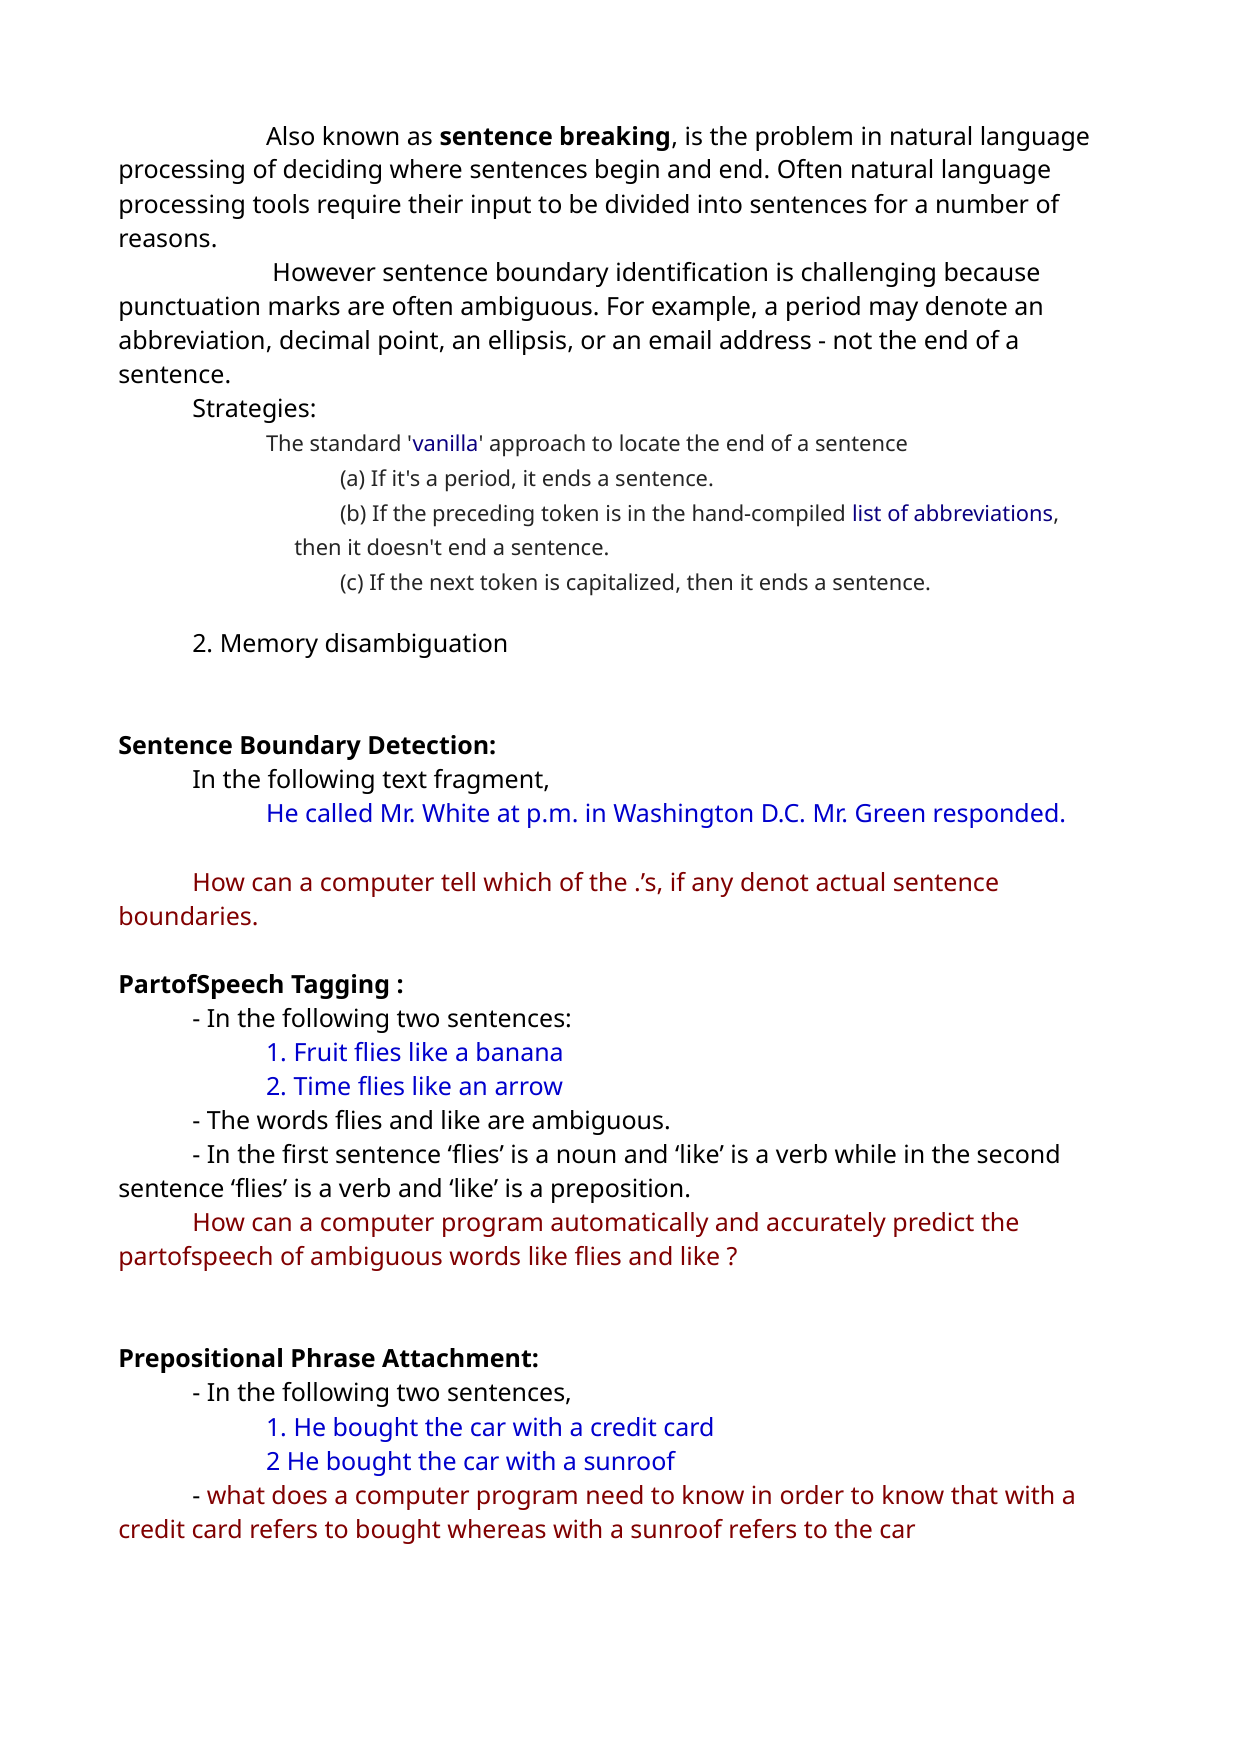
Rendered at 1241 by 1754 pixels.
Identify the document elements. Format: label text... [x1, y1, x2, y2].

text 2 He bought the car with a sunroof [118, 1443, 1122, 1477]
text However sentence boundary identification is challenging because punctuation marks are often ambiguous. For example, a period may denote an abbreviation, decimal point, an ellipsis, or an email address - not the end of a sentence. [118, 254, 1122, 391]
text Sentence Boundary Detection: [118, 728, 1122, 762]
text 1. Fruit flies like a banana [118, 1034, 1122, 1068]
text Prepositional Phrase Attachment: [118, 1341, 1122, 1375]
list (a) If it's a period, it ends a sentence. [118, 459, 1122, 493]
text - what does a computer program need to know in order to know that with a credit card refers to bought whereas with a sunroof refers to the car [118, 1477, 1122, 1545]
text He called Mr. White at p.m. in Washington D.C. Mr. Green responded. [118, 796, 1122, 830]
text 2. Memory disambiguation [118, 626, 1122, 660]
text - In the following two sentences, [118, 1375, 1122, 1409]
text How can a computer program automatically and accurately predict the partofspeech of ambiguous words like flies and like ? [118, 1205, 1122, 1273]
text Also known as sentence breaking, is the problem in natural language processing of deciding where sentences begin and end. Often natural language processing tools require their input to be divided into sentences for a number of reasons. [118, 118, 1122, 254]
text PartofSpeech Tagging : [118, 966, 1122, 1000]
text 2. Time flies like an arrow [118, 1068, 1122, 1103]
text Strategies: [118, 391, 1122, 425]
list (c) If the next token is capitalized, then it ends a sentence. [118, 562, 1122, 596]
list (b) If the preceding token is in the hand-compiled list of abbreviations, then it doesn't end a sentence. [118, 493, 1122, 562]
text How can a computer tell which of the .’s, if any denot actual sentence boundaries. [118, 864, 1122, 932]
text - In the following two sentences: [118, 1000, 1122, 1034]
text 1. He bought the car with a credit card [118, 1409, 1122, 1443]
text In the following text fragment, [118, 762, 1122, 796]
text - In the first sentence ‘flies’ is a noun and ‘like’ is a verb while in the second sentence ‘flies’ is a verb and ‘like’ is a preposition. [118, 1137, 1122, 1205]
text - The words flies and like are ambiguous. [118, 1103, 1122, 1137]
text The standard 'vanilla' approach to locate the end of a sentence [118, 425, 1122, 459]
